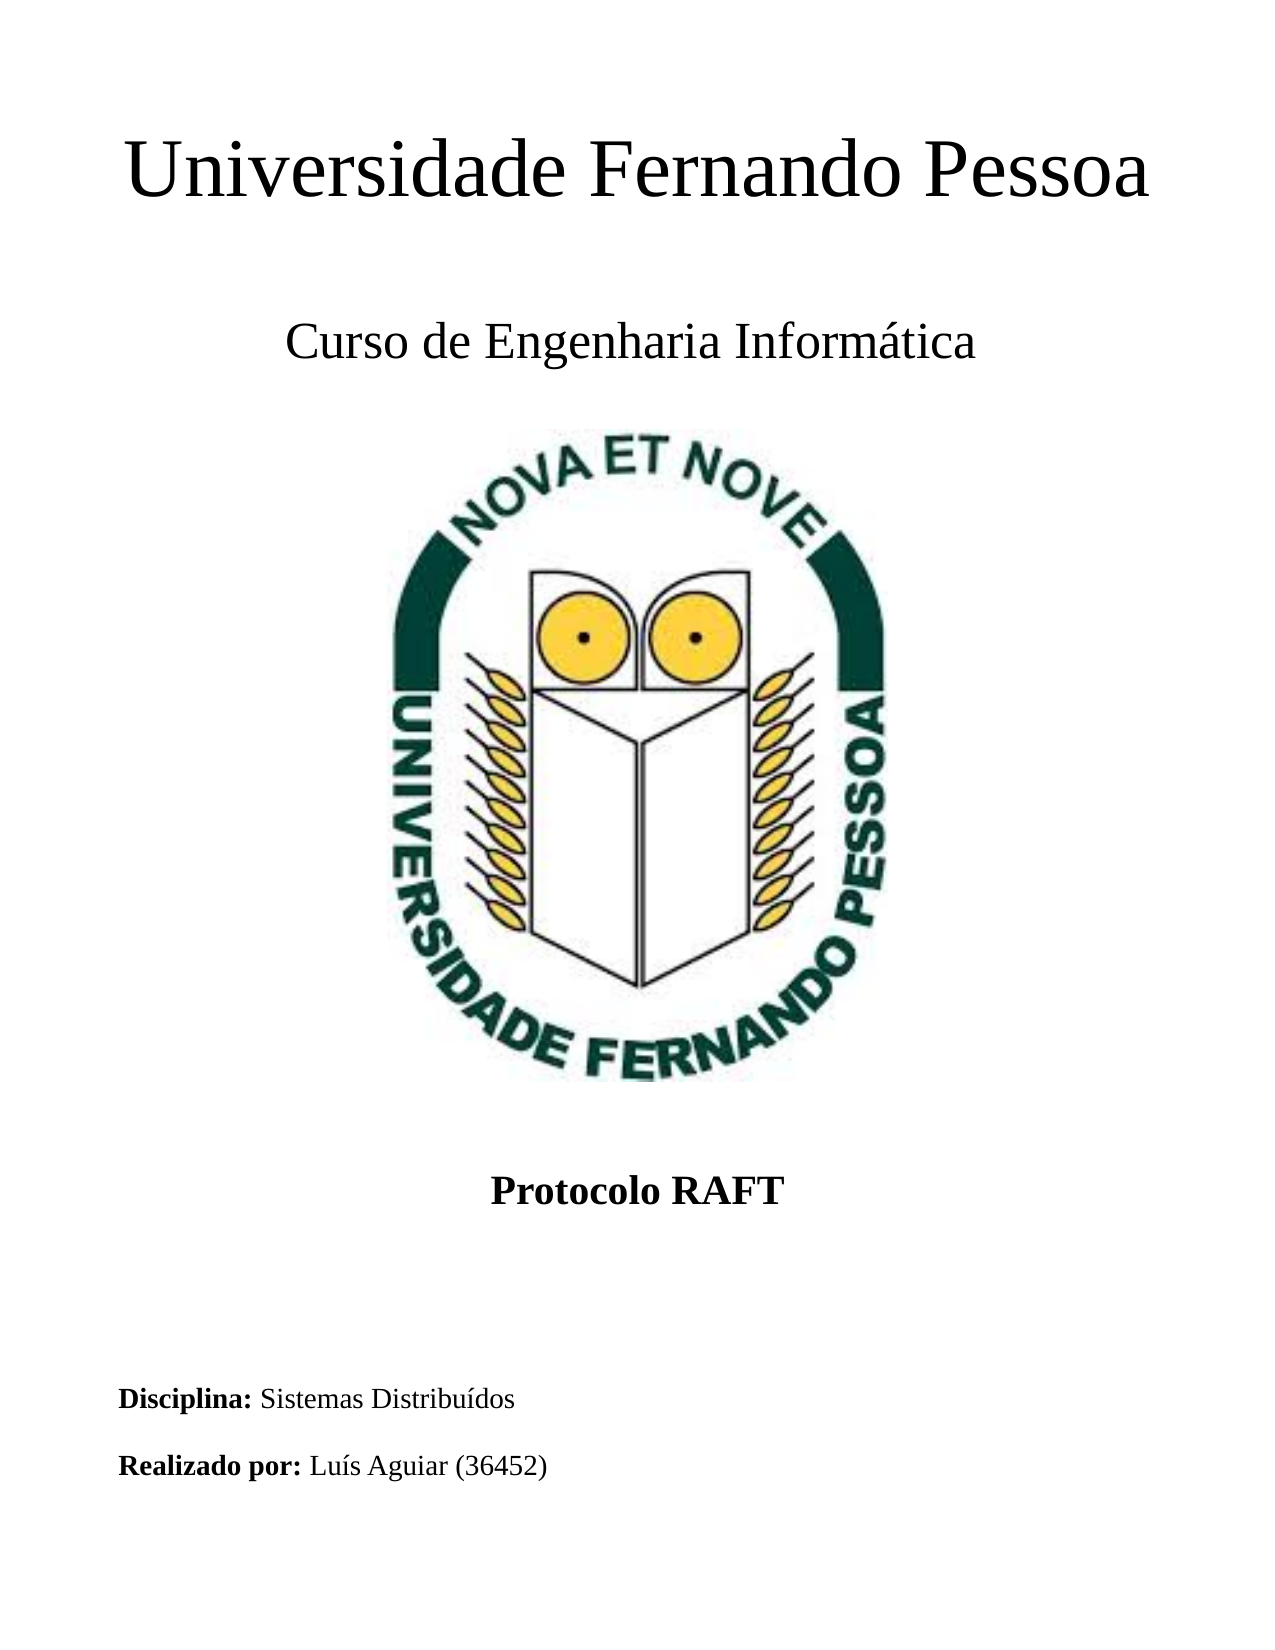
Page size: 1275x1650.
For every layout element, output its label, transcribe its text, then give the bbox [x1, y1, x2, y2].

text Universidade Fernando Pessoa [118, 118, 1157, 214]
text Protocolo RAFT [118, 1165, 1157, 1213]
text Realizado por: Luís Aguiar (36452) [118, 1448, 1157, 1481]
text Curso de Engenharia Informática [118, 310, 1157, 370]
text Disciplina: Sistemas Distribuídos [118, 1381, 1157, 1414]
picture [386, 429, 889, 1082]
